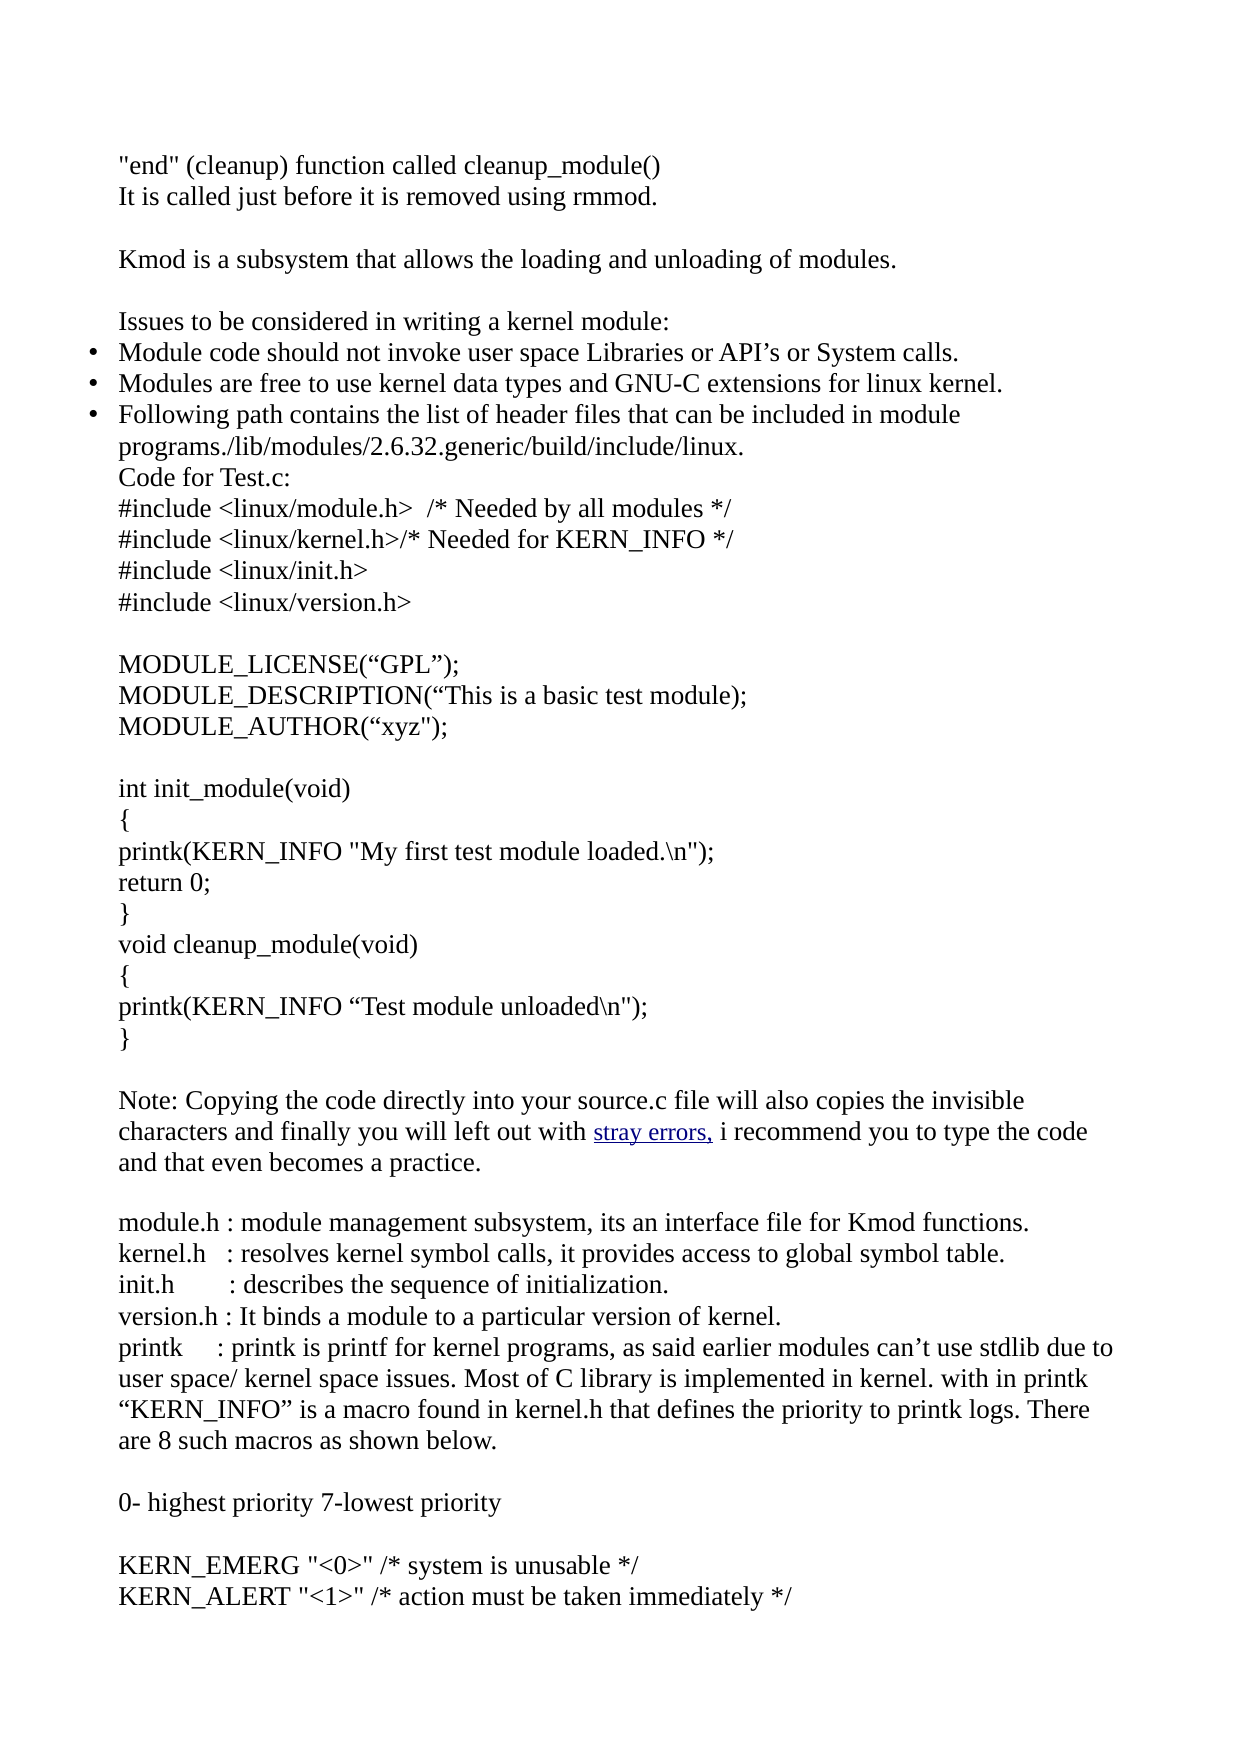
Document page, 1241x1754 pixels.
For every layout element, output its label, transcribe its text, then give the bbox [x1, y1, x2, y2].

text return 0; [118, 866, 1122, 897]
text module.h : module management subsystem, its an interface file for Kmod functions. [118, 1206, 1122, 1237]
text } [118, 897, 1122, 928]
text "end" (cleanup) function called cleanup_module() It is called just before it is removed using rmmod. [118, 118, 1122, 212]
text printk(KERN_INFO "My first test module loaded.\n"); [118, 835, 1122, 866]
list Module code should not invoke user space Libraries or API’s or System calls. [118, 336, 1122, 367]
text printk : printk is printf for kernel programs, as said earlier modules can’t use stdlib due to user space/ kernel space issues. Most of C library is implemented in kernel. with in printk “KERN_INFO” is a macro found in kernel.h that defines the priority to printk logs. There are 8 such macros as shown below. [118, 1331, 1122, 1455]
text int init_module(void) [118, 772, 1122, 804]
text Issues to be considered in writing a kernel module: [118, 305, 1122, 336]
text #include <linux/init.h> [118, 554, 1122, 586]
text } [118, 1022, 1122, 1053]
text version.h : It binds a module to a particular version of kernel. [118, 1299, 1122, 1331]
text { [118, 804, 1122, 835]
text MODULE_AUTHOR(“xyz"); [118, 710, 1122, 741]
text #include <linux/version.h> [118, 586, 1122, 617]
text Kmod is a subsystem that allows the loading and unloading of modules. [118, 243, 1122, 274]
text init.h : describes the sequence of initialization. [118, 1268, 1122, 1299]
text void cleanup_module(void) [118, 928, 1122, 959]
list Modules are free to use kernel data types and GNU-C extensions for linux kernel. [118, 367, 1122, 399]
text Note: Copying the code directly into your source.c file will also copies the invisible characters and finally you will left out with stray errors, i recommend you to type the code and that even becomes a practice. [118, 1053, 1122, 1206]
text MODULE_LICENSE(“GPL”); [118, 648, 1122, 679]
text kernel.h : resolves kernel symbol calls, it provides access to global symbol table. [118, 1237, 1122, 1268]
text KERN_EMERG "<0>" /* system is unusable */ [118, 1549, 1122, 1580]
list Following path contains the list of header files that can be included in module programs./lib/modules/2.6.32.generic/build/include/linux. [118, 399, 1122, 461]
text Code for Test.c: [118, 461, 1122, 492]
text #include <linux/module.h> /* Needed by all modules */ [118, 492, 1122, 523]
text 0- highest priority 7-lowest priority [118, 1486, 1122, 1518]
text { [118, 959, 1122, 991]
text KERN_ALERT "<1>" /* action must be taken immediately */ [118, 1580, 1122, 1611]
text #include <linux/kernel.h>/* Needed for KERN_INFO */ [118, 523, 1122, 554]
text MODULE_DESCRIPTION(“This is a basic test module); [118, 679, 1122, 710]
text printk(KERN_INFO “Test module unloaded\n"); [118, 991, 1122, 1022]
